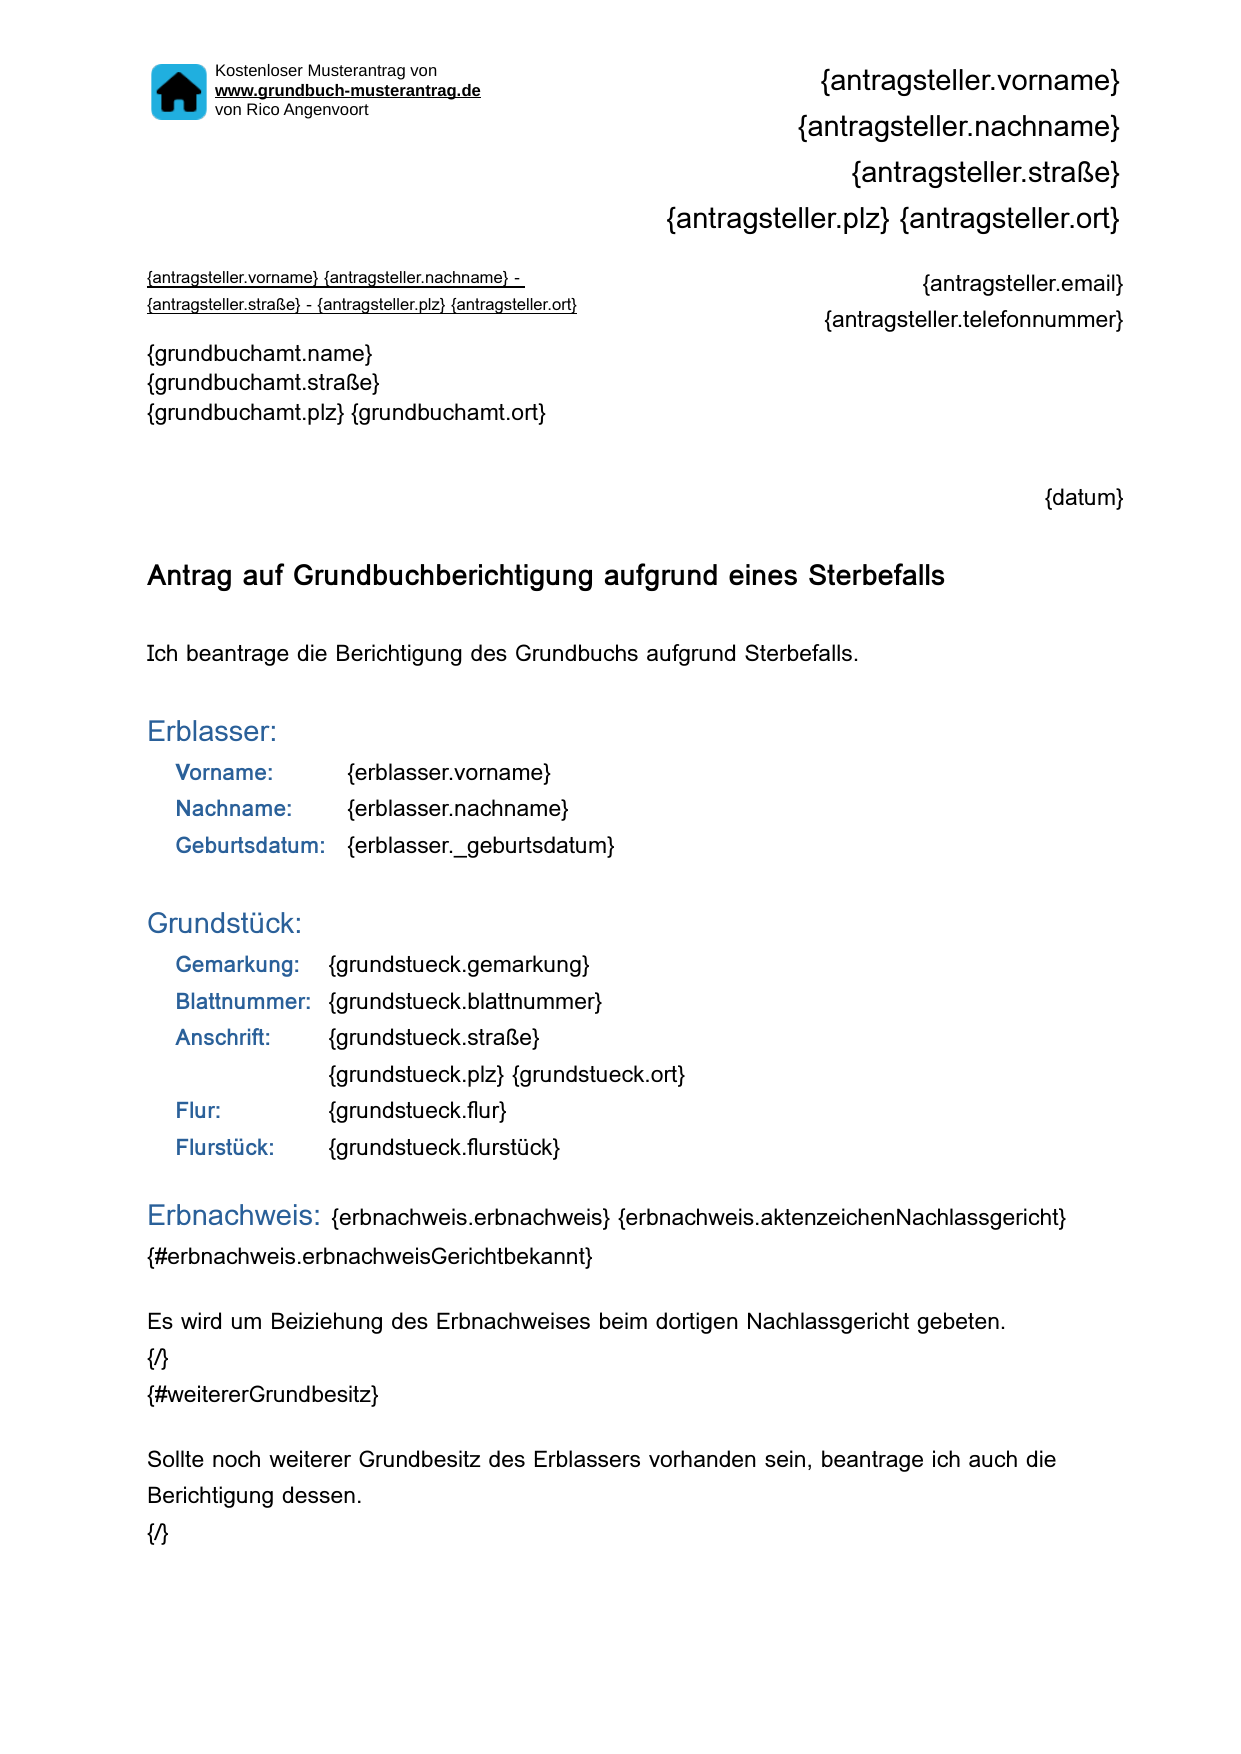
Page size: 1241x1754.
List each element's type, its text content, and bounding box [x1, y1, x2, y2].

table_cell {grundstueck.blattnummer} [328, 983, 1025, 1019]
text {antragsteller.vorname} {antragsteller.nachname} [511, 56, 1120, 149]
table_header Vorname: [175, 754, 347, 791]
table_cell Anschrift: [175, 1019, 328, 1092]
text {antragsteller.plz} {antragsteller.ort} [511, 195, 1120, 242]
table_cell {grundstueck.flurstück} [328, 1129, 1025, 1165]
text {grundbuchamt.straße} [147, 367, 648, 397]
text Erblasser: [147, 708, 1123, 754]
text von Rico Angenvoort [215, 99, 505, 119]
table_cell {grundstueck.flur} [328, 1092, 1025, 1128]
table_cell Geburtsdatum: [175, 827, 347, 863]
text {antragsteller.vorname} {antragsteller.nachname} - {antragsteller.straße} - {antragsteller.plz} {antragsteller.ort} [147, 265, 648, 318]
text {grundbuchamt.name} [147, 338, 648, 367]
table_header {grundstueck.gemarkung} [328, 946, 1025, 983]
table_cell Blattnummer: [175, 983, 328, 1019]
text {#weitererGrundbesitz} [147, 1376, 1123, 1412]
text {datum} [147, 479, 1123, 516]
text Grundstück: [147, 900, 1123, 946]
picture [151, 64, 207, 120]
text Kostenloser Musterantrag von [215, 61, 505, 80]
table_header Gemarkung: [175, 946, 328, 983]
text Erbnachweis: {erbnachweis.erbnachweis} {erbnachweis.aktenzeichenNachlassgericht} [147, 1191, 1123, 1238]
text Es wird um Beiziehung des Erbnachweises beim dortigen Nachlassgericht gebeten. [147, 1303, 1123, 1339]
text {antragsteller.telefonnummer} [743, 301, 1123, 338]
table_cell {grundstueck.straße} {grundstueck.plz} {grundstueck.ort} [328, 1019, 1025, 1092]
text www.grundbuch-musterantrag.de [215, 80, 505, 99]
table_cell {erblasser._geburtsdatum} [347, 827, 1025, 863]
text {/} [147, 1339, 1123, 1376]
text {antragsteller.straße} [511, 149, 1120, 195]
table_cell Nachname: [175, 791, 347, 827]
table_cell Flur: [175, 1092, 328, 1128]
text Sollte noch weiterer Grundbesitz des Erblassers vorhanden sein, beantrage ich auch die Berichtigung dessen. [147, 1441, 1123, 1514]
table_cell Flurstück: [175, 1129, 328, 1165]
table_header {erblasser.vorname} [347, 754, 1025, 791]
text {#erbnachweis.erbnachweisGerichtbekannt} [147, 1238, 1123, 1274]
text Antrag auf Grundbuchberichtigung aufgrund eines Sterbefalls [147, 552, 1123, 598]
text {/} [147, 1514, 1123, 1550]
table_cell {erblasser.nachname} [347, 791, 1025, 827]
text {grundbuchamt.plz} {grundbuchamt.ort} [147, 397, 648, 426]
text {antragsteller.email} [743, 265, 1123, 301]
text Ich beantrage die Berichtigung des Grundbuchs aufgrund Sterbefalls. [147, 635, 1123, 671]
